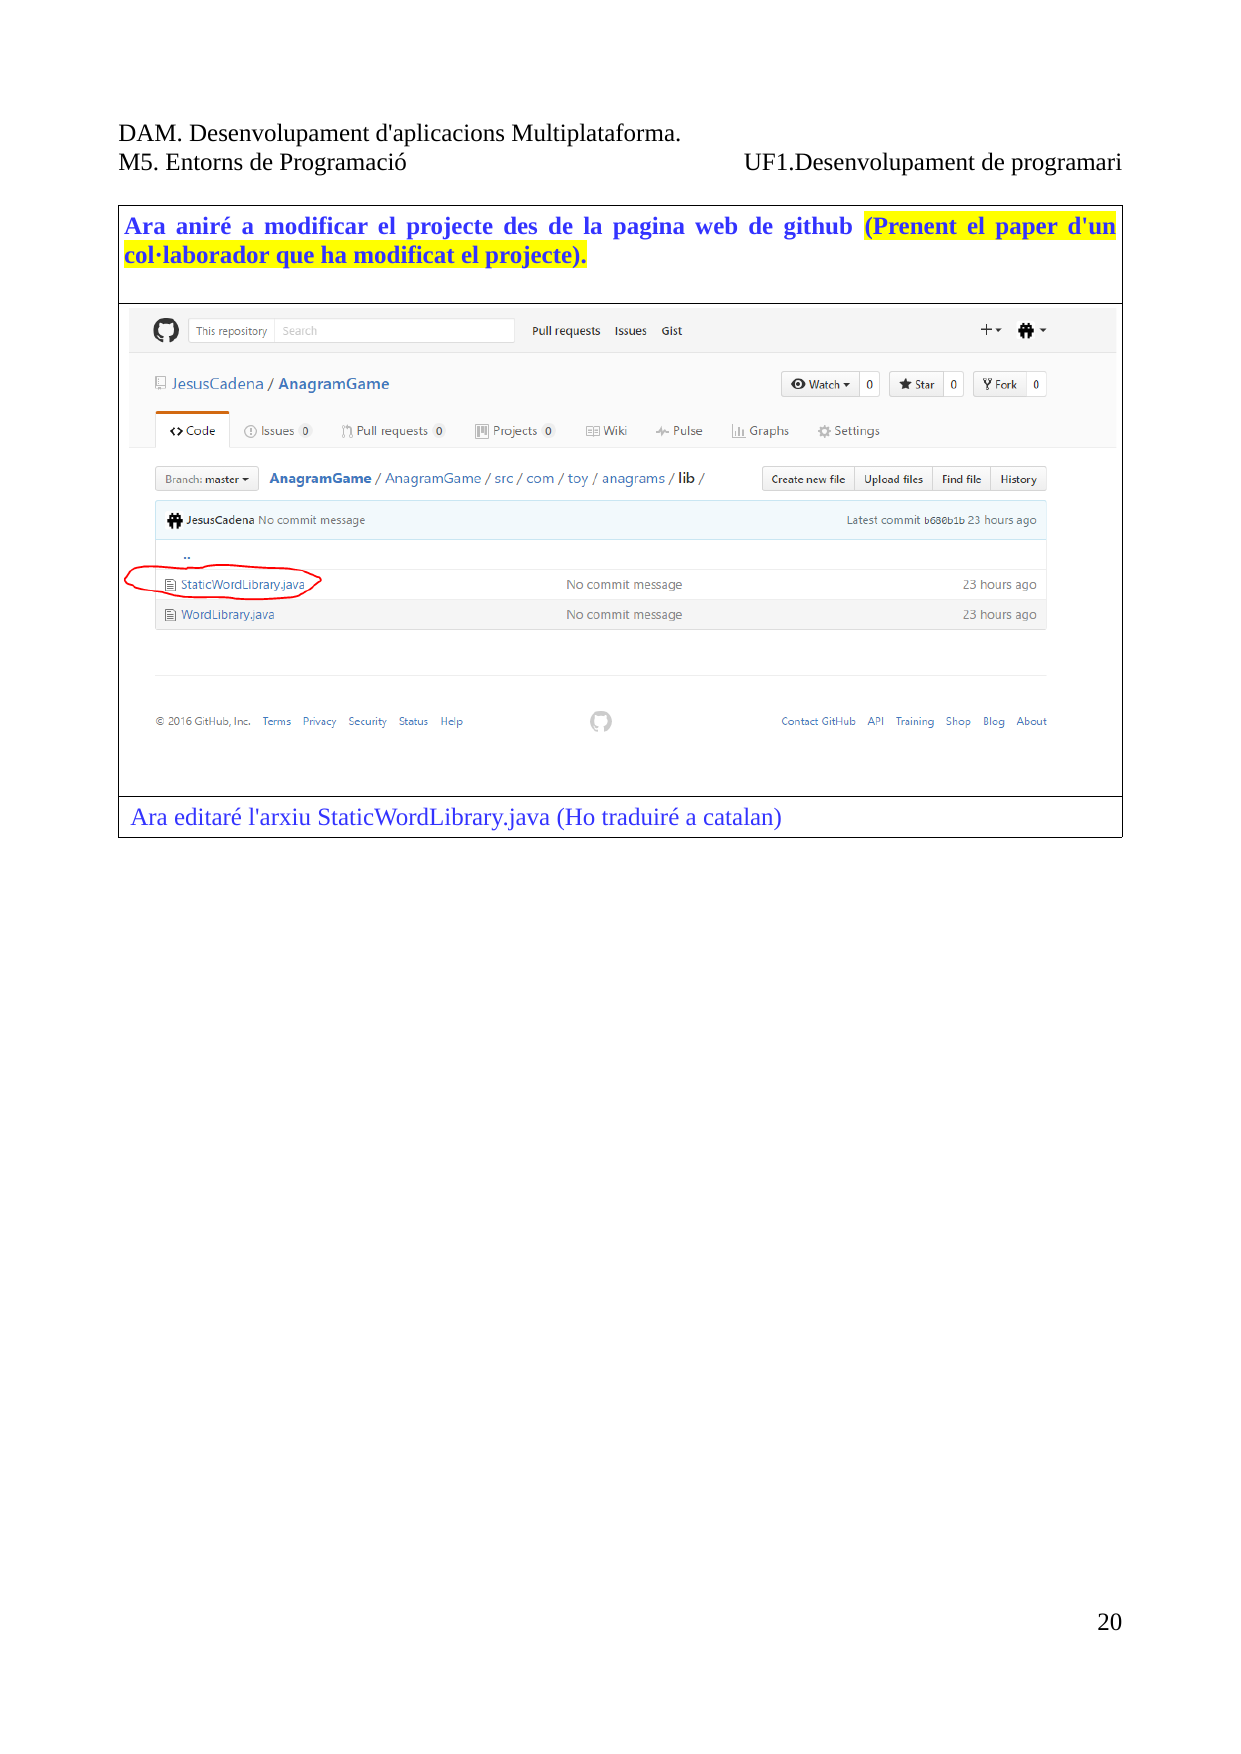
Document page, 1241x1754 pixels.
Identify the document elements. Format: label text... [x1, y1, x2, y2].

table_cell [119, 304, 1122, 796]
table_cell Ara aniré a modificar el projecte des de la pagina web de github (Prenent el paper d'un col·laborador que ha modificat el projecte). [119, 206, 1122, 303]
picture [123, 308, 1117, 762]
table_cell Ara editaré l'arxiu StaticWordLibrary.java (Ho traduiré a catalan) [119, 797, 1122, 837]
